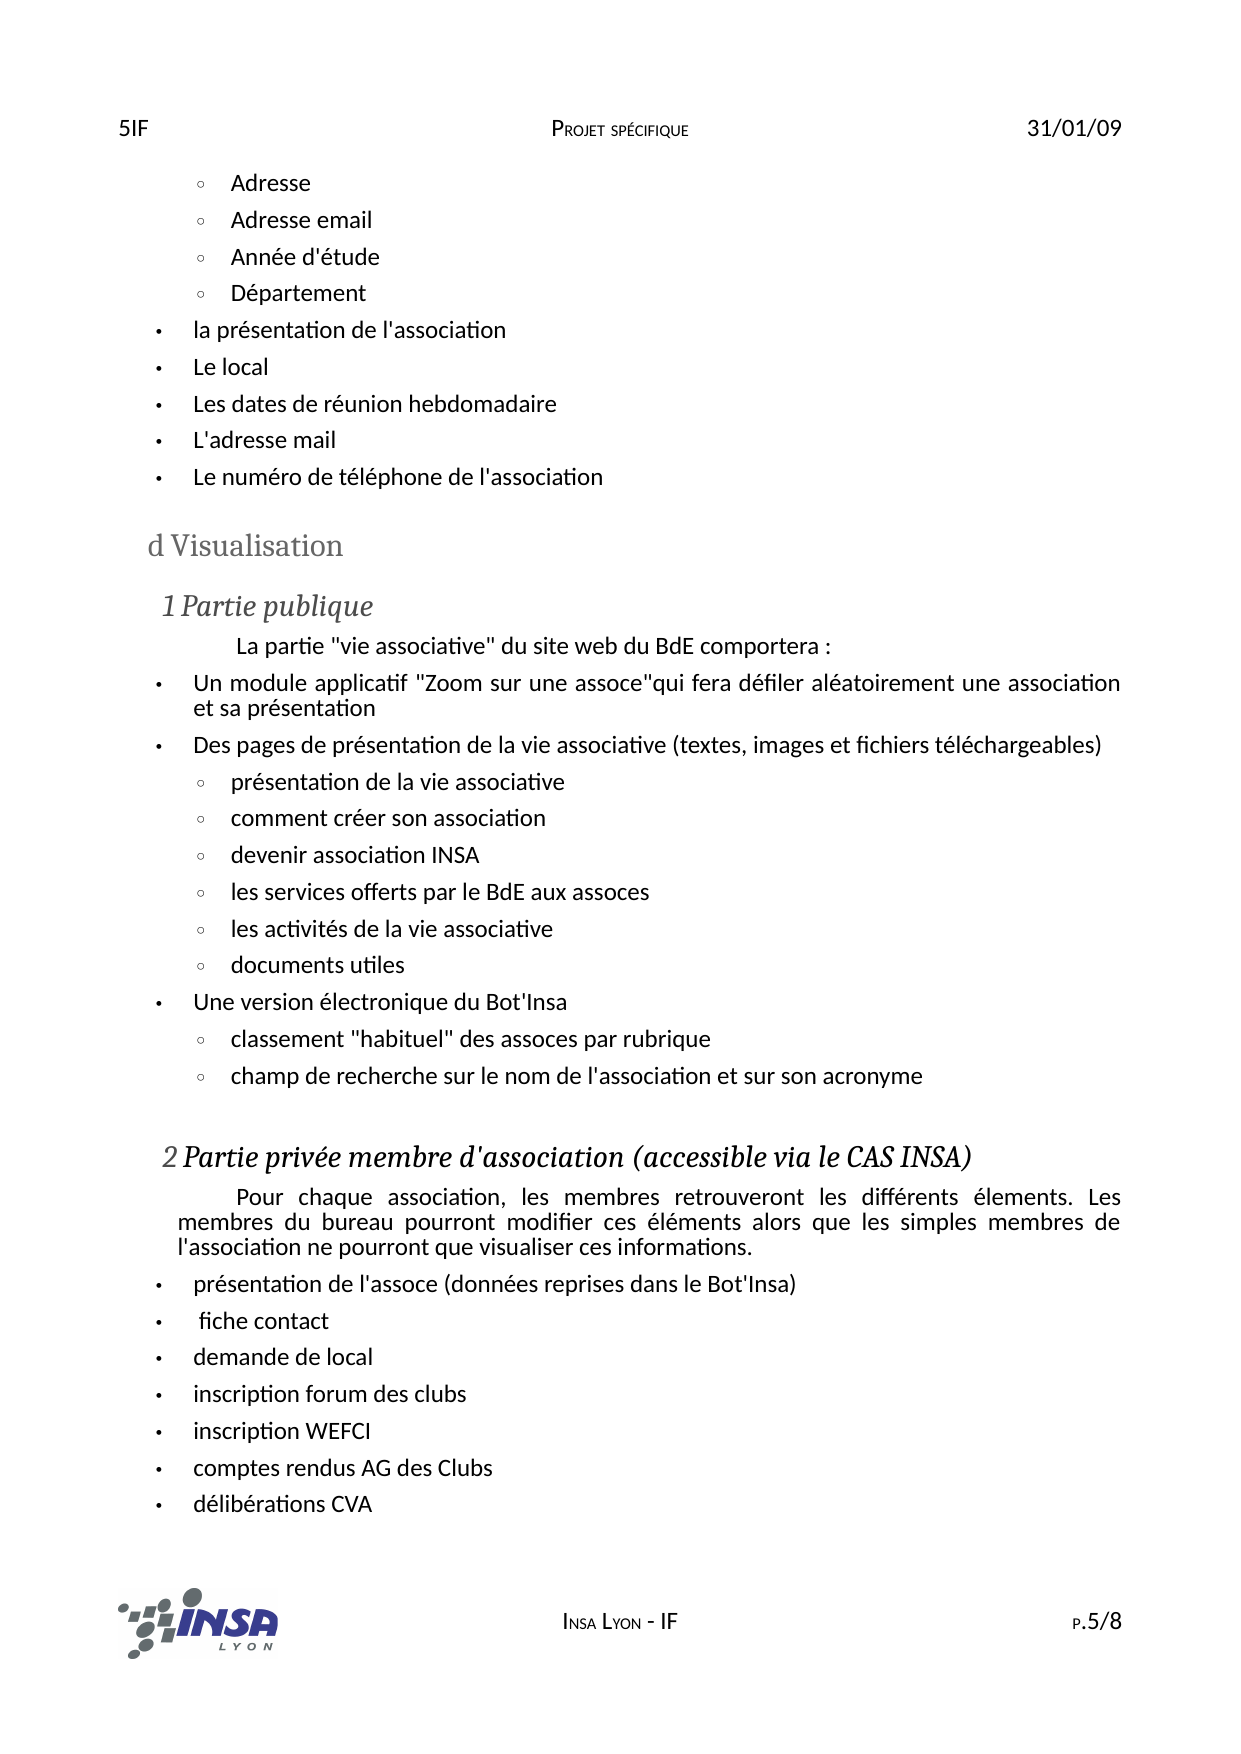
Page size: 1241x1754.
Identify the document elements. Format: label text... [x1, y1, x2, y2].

picture [118, 1588, 278, 1659]
list inscription forum des clubs [156, 1384, 1122, 1409]
list Adresse email [193, 209, 1122, 234]
list présentation de l'assoce (données reprises dans le Bot'Insa) [156, 1273, 1122, 1298]
list comptes rendus AG des Clubs [156, 1457, 1122, 1482]
list Des pages de présentation de la vie associative (textes, images et fichiers téléchargeables) [156, 734, 1122, 759]
list les activités de la vie associative [193, 918, 1122, 943]
list Les dates de réunion hebdomadaire [156, 393, 1122, 418]
list Un module applicatif "Zoom sur une assoce"qui fera défiler aléatoirement une association et sa présentation [156, 673, 1122, 723]
list inscription WEFCI [156, 1421, 1122, 1446]
list Département [193, 283, 1122, 308]
list Le numéro de téléphone de l'association [156, 467, 1122, 492]
list documents utiles [193, 955, 1122, 980]
subtitle Partie privée membre d'association (accessible via le CAS INSA) [118, 1139, 1122, 1175]
list comment créer son association [193, 808, 1122, 833]
list les services offerts par le BdE aux assoces [193, 882, 1122, 907]
subtitle Partie publique [118, 588, 1122, 624]
text La partie "vie associative" du site web du BdE comportera : [177, 636, 1122, 661]
list Adresse [193, 173, 1122, 198]
list présentation de la vie associative [193, 771, 1122, 796]
list champ de recherche sur le nom de l'association et sur son acronyme [193, 1065, 1122, 1090]
list délibérations CVA [156, 1494, 1122, 1519]
subtitle Visualisation [118, 527, 1122, 564]
list Une version électronique du Bot'Insa [156, 992, 1122, 1017]
list fiche contact [156, 1310, 1122, 1335]
list L'adresse mail [156, 430, 1122, 455]
list la présentation de l'association [156, 320, 1122, 345]
list Année d'étude [193, 246, 1122, 271]
list classement "habituel" des assoces par rubrique [193, 1029, 1122, 1054]
text Pour chaque association, les membres retrouveront les différents élements. Les membres du bureau pourront modifier ces éléments alors que les simples membres de l'association ne pourront que visualiser ces informations. [177, 1187, 1122, 1262]
list devenir association INSA [193, 845, 1122, 870]
list demande de local [156, 1347, 1122, 1372]
list Le local [156, 356, 1122, 381]
